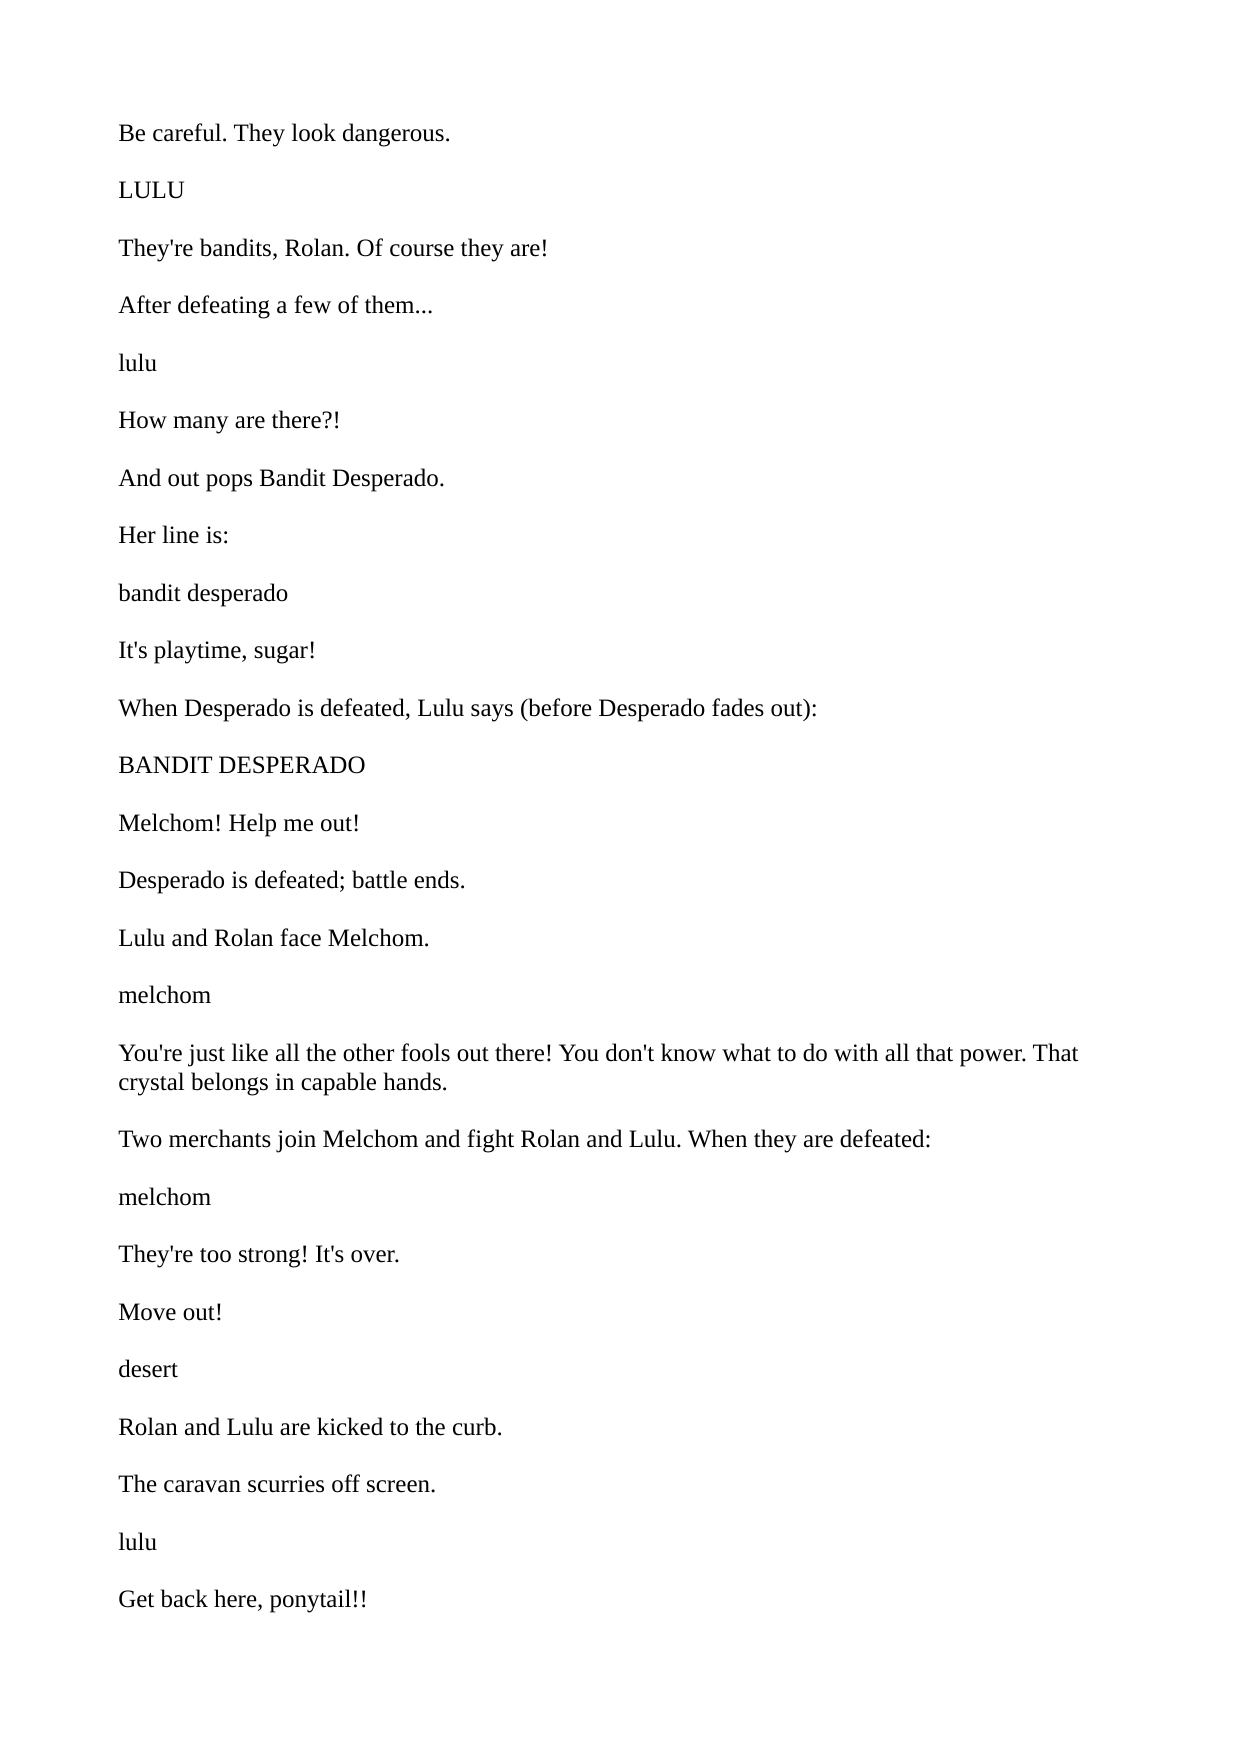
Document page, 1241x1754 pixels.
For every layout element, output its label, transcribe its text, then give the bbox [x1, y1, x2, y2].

text It's playtime, sugar! [118, 636, 1122, 664]
text desert [118, 1354, 1122, 1383]
text They're bandits, Rolan. Of course they are! [118, 233, 1122, 262]
text Move out! [118, 1297, 1122, 1326]
text They're too strong! It's over. [118, 1239, 1122, 1268]
text You're just like all the other fools out there! You don't know what to do with all that power. That crystal belongs in capable hands. [118, 1038, 1122, 1096]
text melchom [118, 981, 1122, 1009]
text Rolan and Lulu are kicked to the curb. [118, 1412, 1122, 1441]
text After defeating a few of them... [118, 291, 1122, 319]
text BANDIT DESPERADO [118, 751, 1122, 779]
text lulu [118, 1527, 1122, 1556]
text When Desperado is defeated, Lulu says (before Desperado fades out): [118, 693, 1122, 722]
text Be careful. They look dangerous. [118, 118, 1122, 147]
text The caravan scurries off screen. [118, 1469, 1122, 1498]
text Lulu and Rolan face Melchom. [118, 923, 1122, 952]
text Melchom! Help me out! [118, 808, 1122, 837]
text bandit desperado [118, 578, 1122, 607]
text Get back here, ponytail!! [118, 1584, 1122, 1613]
text melchom [118, 1182, 1122, 1211]
text lulu [118, 348, 1122, 377]
text How many are there?! [118, 406, 1122, 434]
text Her line is: [118, 521, 1122, 549]
text And out pops Bandit Desperado. [118, 463, 1122, 492]
text Two merchants join Melchom and fight Rolan and Lulu. When they are defeated: [118, 1124, 1122, 1153]
text Desperado is defeated; battle ends. [118, 866, 1122, 894]
text LULU [118, 176, 1122, 204]
